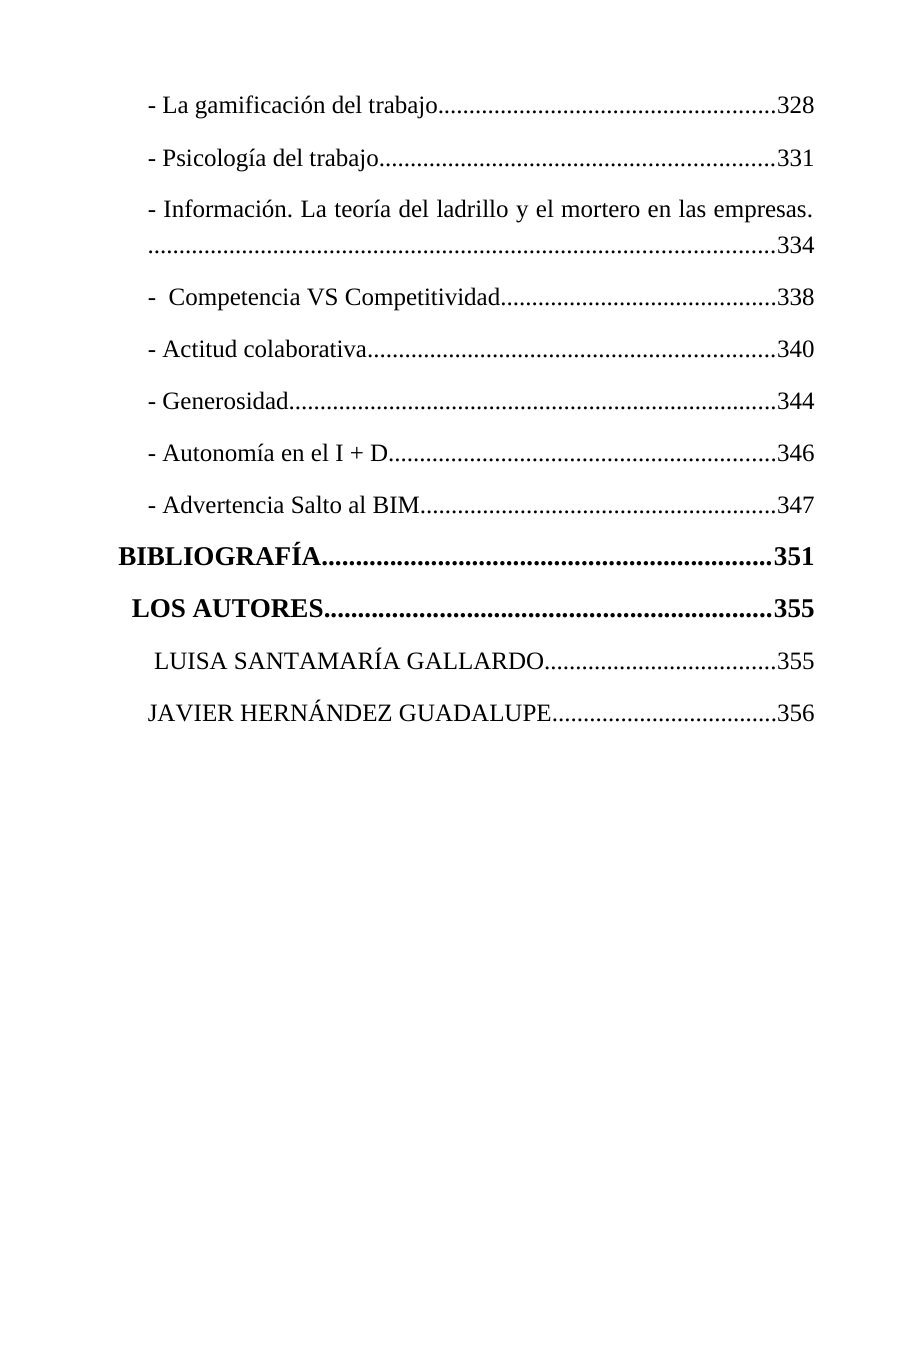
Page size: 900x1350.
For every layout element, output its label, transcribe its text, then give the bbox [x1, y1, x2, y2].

text - Advertencia Salto al BIM. 347 [148, 485, 814, 520]
text - Información. La teoría del ladrillo y el mortero en las empresas. 334 [148, 189, 814, 260]
text - Generosidad. 344 [148, 381, 814, 416]
text BIBLIOGRAFÍA 351 [118, 537, 814, 572]
text - Actitud colaborativa. 340 [148, 329, 814, 364]
text - Psicología del trabajo. 331 [148, 138, 814, 173]
text - Autonomía en el I + D. 346 [148, 433, 814, 468]
text JAVIER HERNÁNDEZ GUADALUPE 356 [148, 693, 814, 728]
text LUISA SANTAMARÍA GALLARDO 355 [148, 641, 814, 676]
text - Competencia VS Competitividad. 338 [148, 277, 814, 312]
text - La gamificación del trabajo. 328 [148, 86, 814, 121]
text LOS AUTORES 355 [118, 589, 814, 624]
